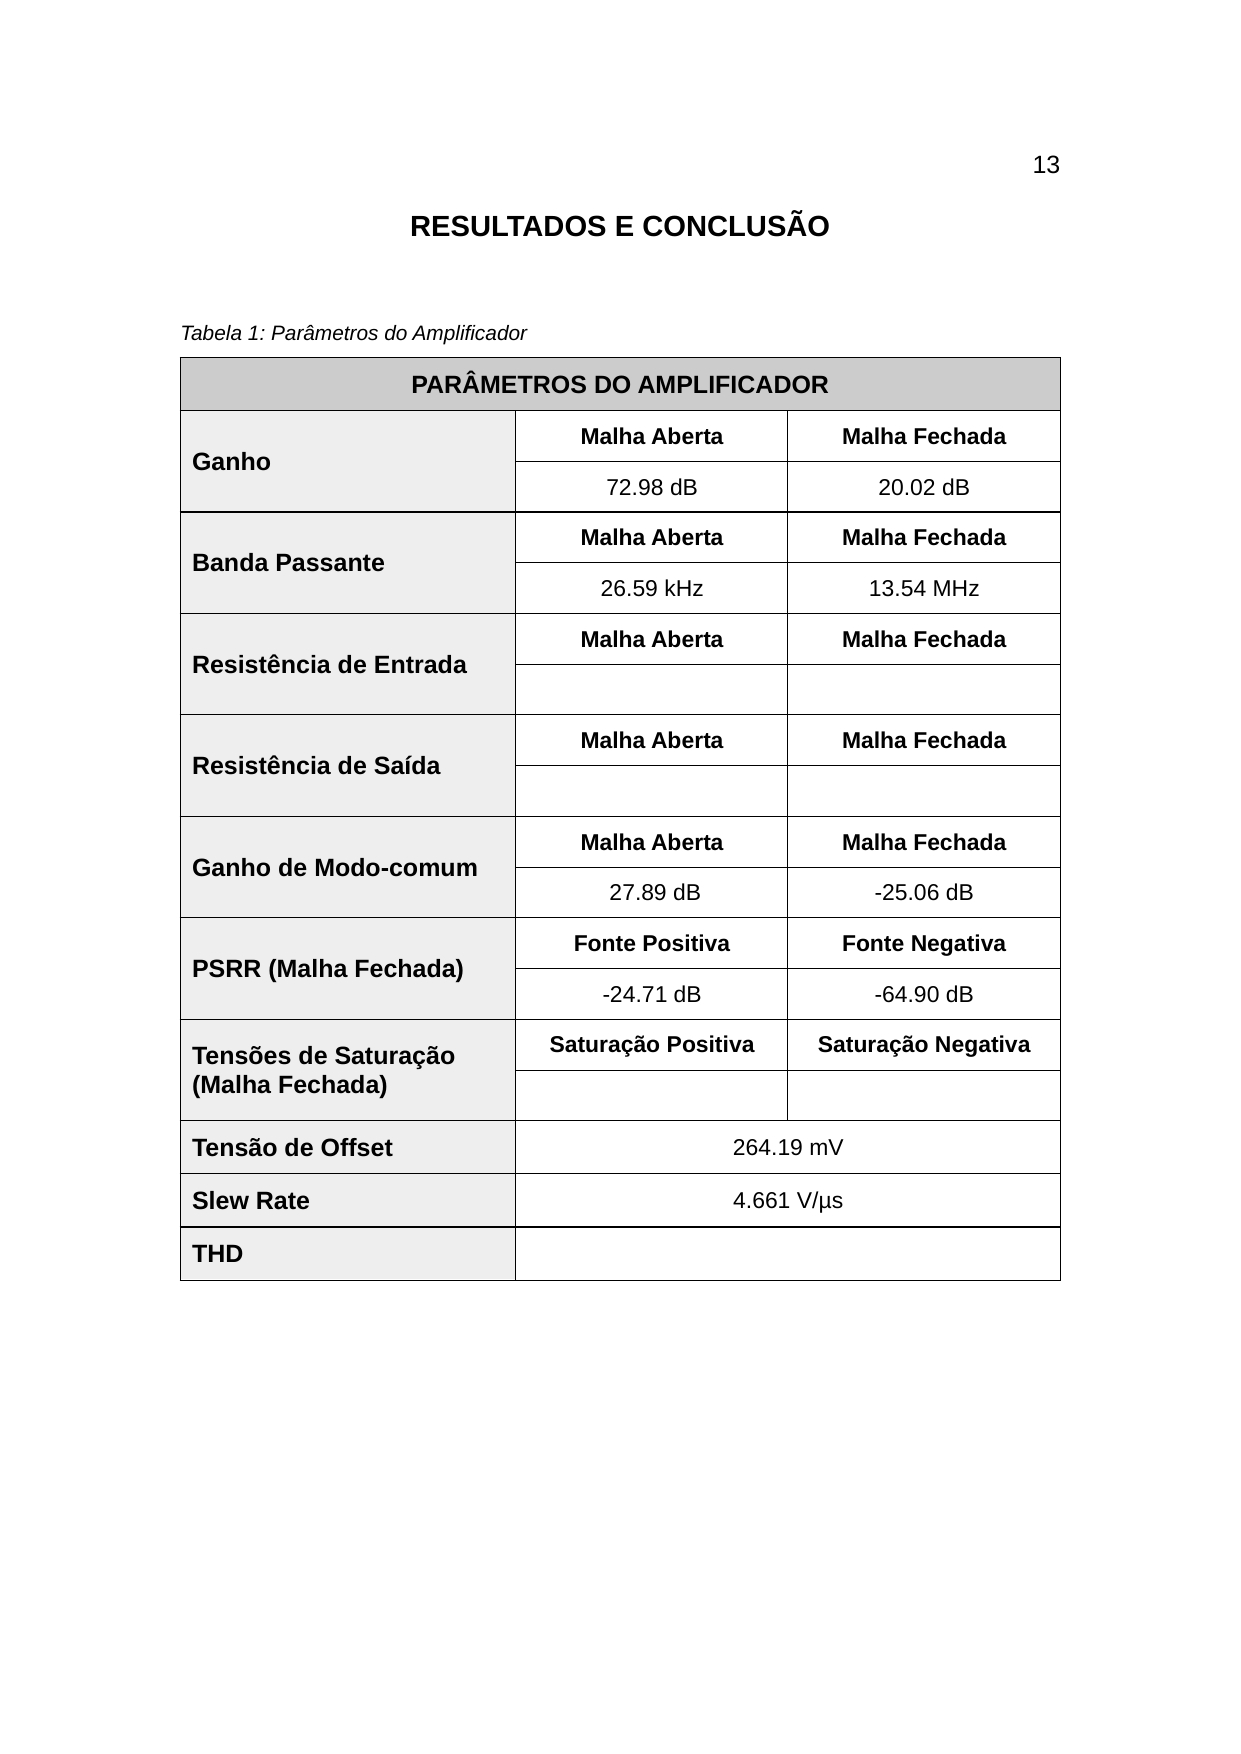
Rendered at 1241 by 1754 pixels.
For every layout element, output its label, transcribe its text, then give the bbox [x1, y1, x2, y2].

table_cell 27.89 dB [516, 868, 787, 917]
table_cell Resistência de Saída [181, 715, 515, 816]
table_cell Tensão de Offset [181, 1121, 515, 1173]
table_cell Saturação Positiva [516, 1020, 787, 1069]
table_cell Malha Fechada [788, 817, 1060, 867]
table_cell 264.19 mV [516, 1121, 1060, 1173]
table_cell 72.98 dB [516, 462, 787, 511]
table_cell 20.02 dB [788, 462, 1060, 511]
table_cell [788, 1071, 1060, 1120]
table_cell 4.661 V/µs [516, 1174, 1060, 1226]
table_cell Malha Fechada [788, 614, 1060, 664]
table_cell Resistência de Entrada [181, 614, 515, 714]
table_cell Slew Rate [181, 1174, 515, 1226]
table_cell [516, 1228, 1060, 1279]
table_cell Fonte Positiva [516, 918, 787, 968]
table_cell Banda Passante [181, 513, 515, 613]
table_cell [788, 665, 1060, 714]
table_cell [516, 1071, 787, 1120]
table_cell Ganho de Modo-comum [181, 817, 515, 917]
table_cell -24.71 dB [516, 969, 787, 1019]
subtitle RESULTADOS E CONCLUSÃO [180, 209, 1060, 242]
table_cell Malha Fechada [788, 715, 1060, 765]
text Tabela 1: Parâmetros do Amplificador [180, 320, 1060, 344]
table_cell THD [181, 1228, 515, 1279]
table_cell Saturação Negativa [788, 1020, 1060, 1069]
table_cell Malha Fechada [788, 513, 1060, 562]
table_cell Malha Aberta [516, 513, 787, 562]
table_cell Fonte Negativa [788, 918, 1060, 968]
table_cell Ganho [181, 411, 515, 511]
table_cell Malha Fechada [788, 411, 1060, 461]
table_cell Malha Aberta [516, 715, 787, 765]
table_cell [788, 766, 1060, 816]
table_cell Malha Aberta [516, 411, 787, 461]
table_cell Malha Aberta [516, 614, 787, 664]
table_cell 26.59 kHz [516, 563, 787, 613]
table_cell -64.90 dB [788, 969, 1060, 1019]
table_cell PSRR (Malha Fechada) [181, 918, 515, 1019]
table_cell [516, 665, 787, 714]
table_cell Tensões de Saturação (Malha Fechada) [181, 1020, 515, 1120]
table_header PARÂMETROS DO AMPLIFICADOR [181, 358, 1060, 410]
table_cell 13.54 MHz [788, 563, 1060, 613]
table_cell Malha Aberta [516, 817, 787, 867]
table_cell -25.06 dB [788, 868, 1060, 917]
table_cell [516, 766, 787, 816]
